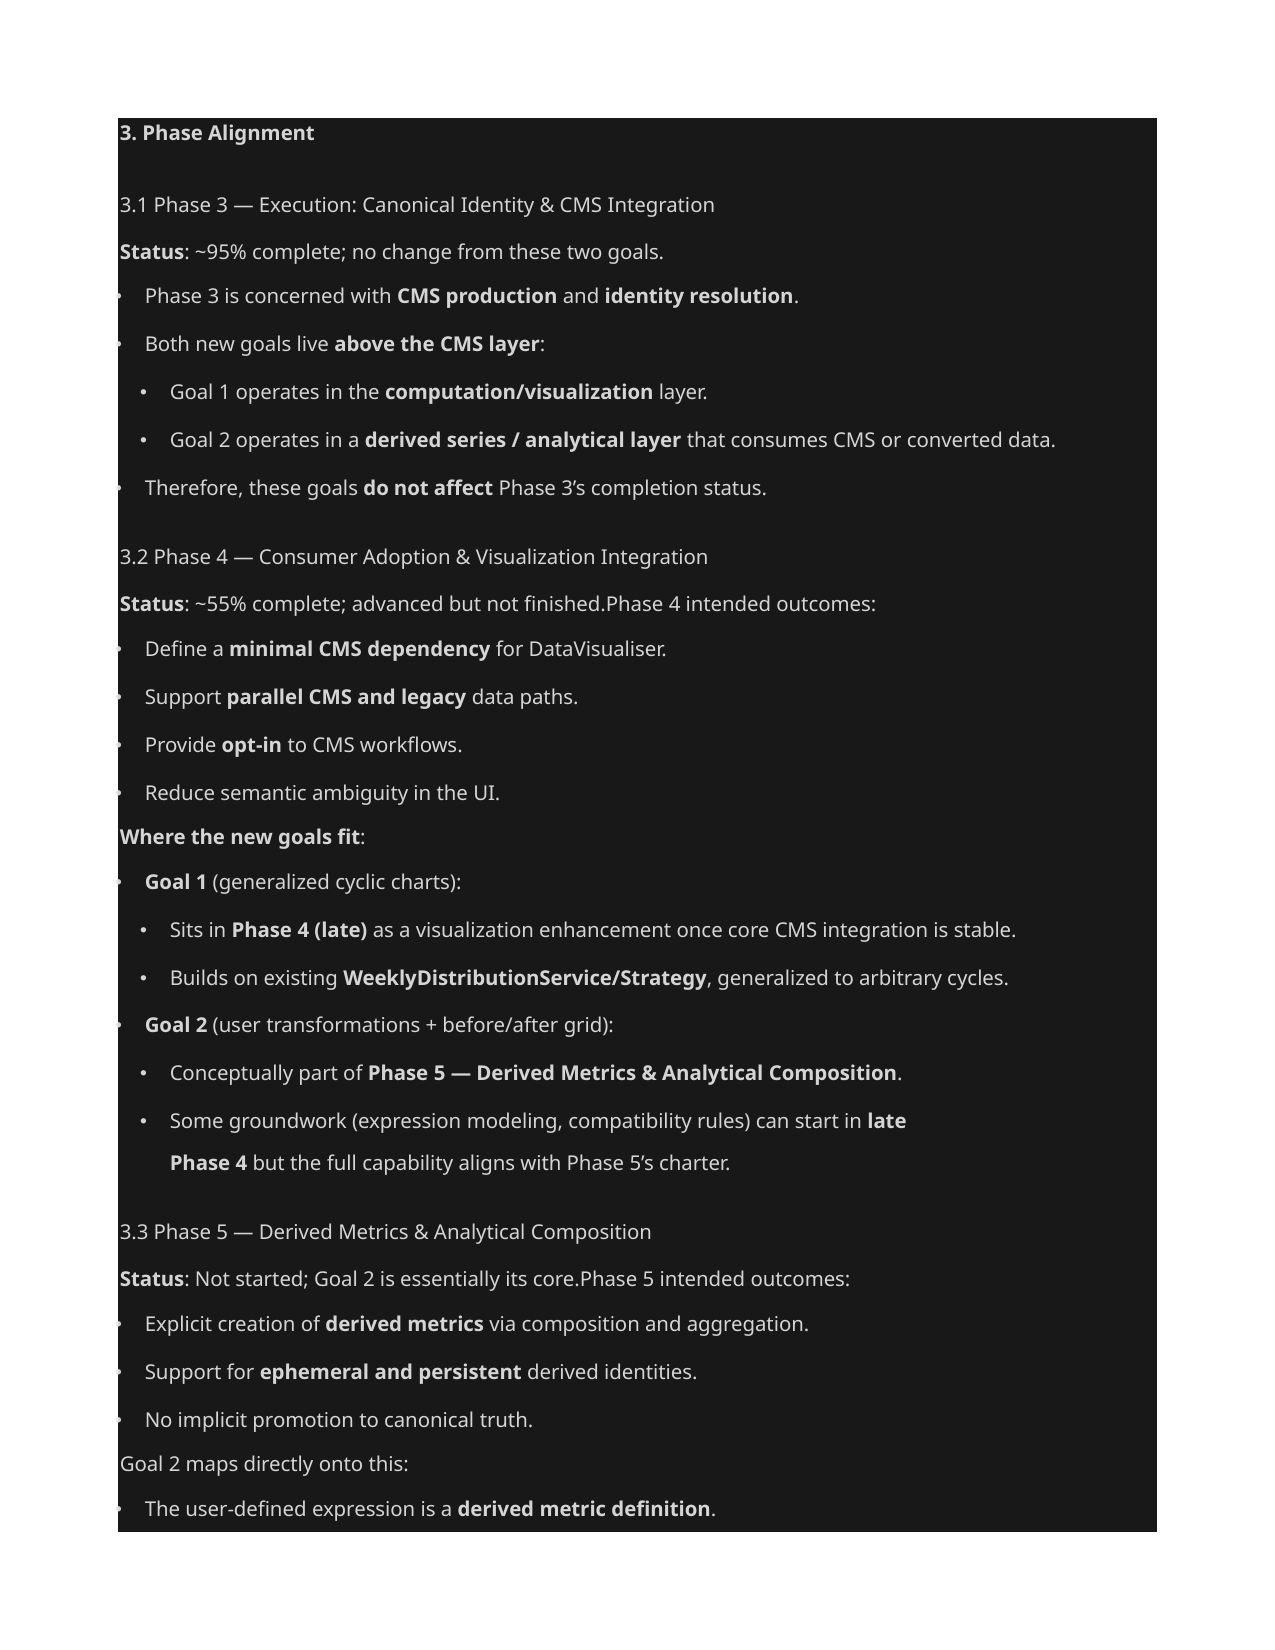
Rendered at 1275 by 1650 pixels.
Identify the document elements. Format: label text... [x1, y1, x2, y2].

list Phase 3 is concerned with CMS production and identity resolution. [118, 282, 1157, 310]
subtitle 3.1 Phase 3 — Execution: Canonical Identity & CMS Integration [118, 190, 1157, 218]
list Builds on existing WeeklyDistributionService/Strategy, generalized to arbitrary cycles. [143, 963, 1157, 991]
list Reduce semantic ambiguity in the UI. [118, 778, 1157, 806]
list Support for ephemeral and persistent derived identities. [118, 1357, 1157, 1385]
list Provide opt‑in to CMS workflows. [118, 730, 1157, 758]
list Some groundwork (expression modeling, compatibility rules) can start in late Phase 4 but the full capability aligns with Phase 5’s charter. [143, 1107, 1157, 1176]
list The user‑defined expression is a derived metric definition. [118, 1494, 1157, 1522]
list Goal 2 (user transformations + before/after grid): [118, 1011, 1157, 1039]
list Goal 2 operates in a derived series / analytical layer that consumes CMS or converted data. [143, 425, 1157, 453]
subtitle 3.3 Phase 5 — Derived Metrics & Analytical Composition [118, 1218, 1157, 1246]
text Status: ~55% complete; advanced but not finished.Phase 4 intended outcomes: [118, 590, 1157, 618]
subtitle 3. Phase Alignment [118, 118, 1157, 146]
list No implicit promotion to canonical truth. [118, 1405, 1157, 1433]
list Goal 1 (generalized cyclic charts): [118, 867, 1157, 895]
text Goal 2 maps directly onto this: [118, 1450, 1157, 1478]
list Sits in Phase 4 (late) as a visualization enhancement once core CMS integration is stable. [143, 915, 1157, 943]
text Status: ~95% complete; no change from these two goals. [118, 237, 1157, 265]
subtitle 3.2 Phase 4 — Consumer Adoption & Visualization Integration [118, 543, 1157, 571]
list Conceptually part of Phase 5 — Derived Metrics & Analytical Composition. [143, 1059, 1157, 1086]
list Therefore, these goals do not affect Phase 3’s completion status. [118, 473, 1157, 501]
text Where the new goals fit: [118, 823, 1157, 851]
list Explicit creation of derived metrics via composition and aggregation. [118, 1309, 1157, 1337]
list Define a minimal CMS dependency for DataVisualiser. [118, 635, 1157, 662]
list Support parallel CMS and legacy data paths. [118, 682, 1157, 710]
text Status: Not started; Goal 2 is essentially its core.Phase 5 intended outcomes: [118, 1265, 1157, 1293]
list Goal 1 operates in the computation/visualization layer. [143, 378, 1157, 405]
list Both new goals live above the CMS layer: [118, 330, 1157, 357]
